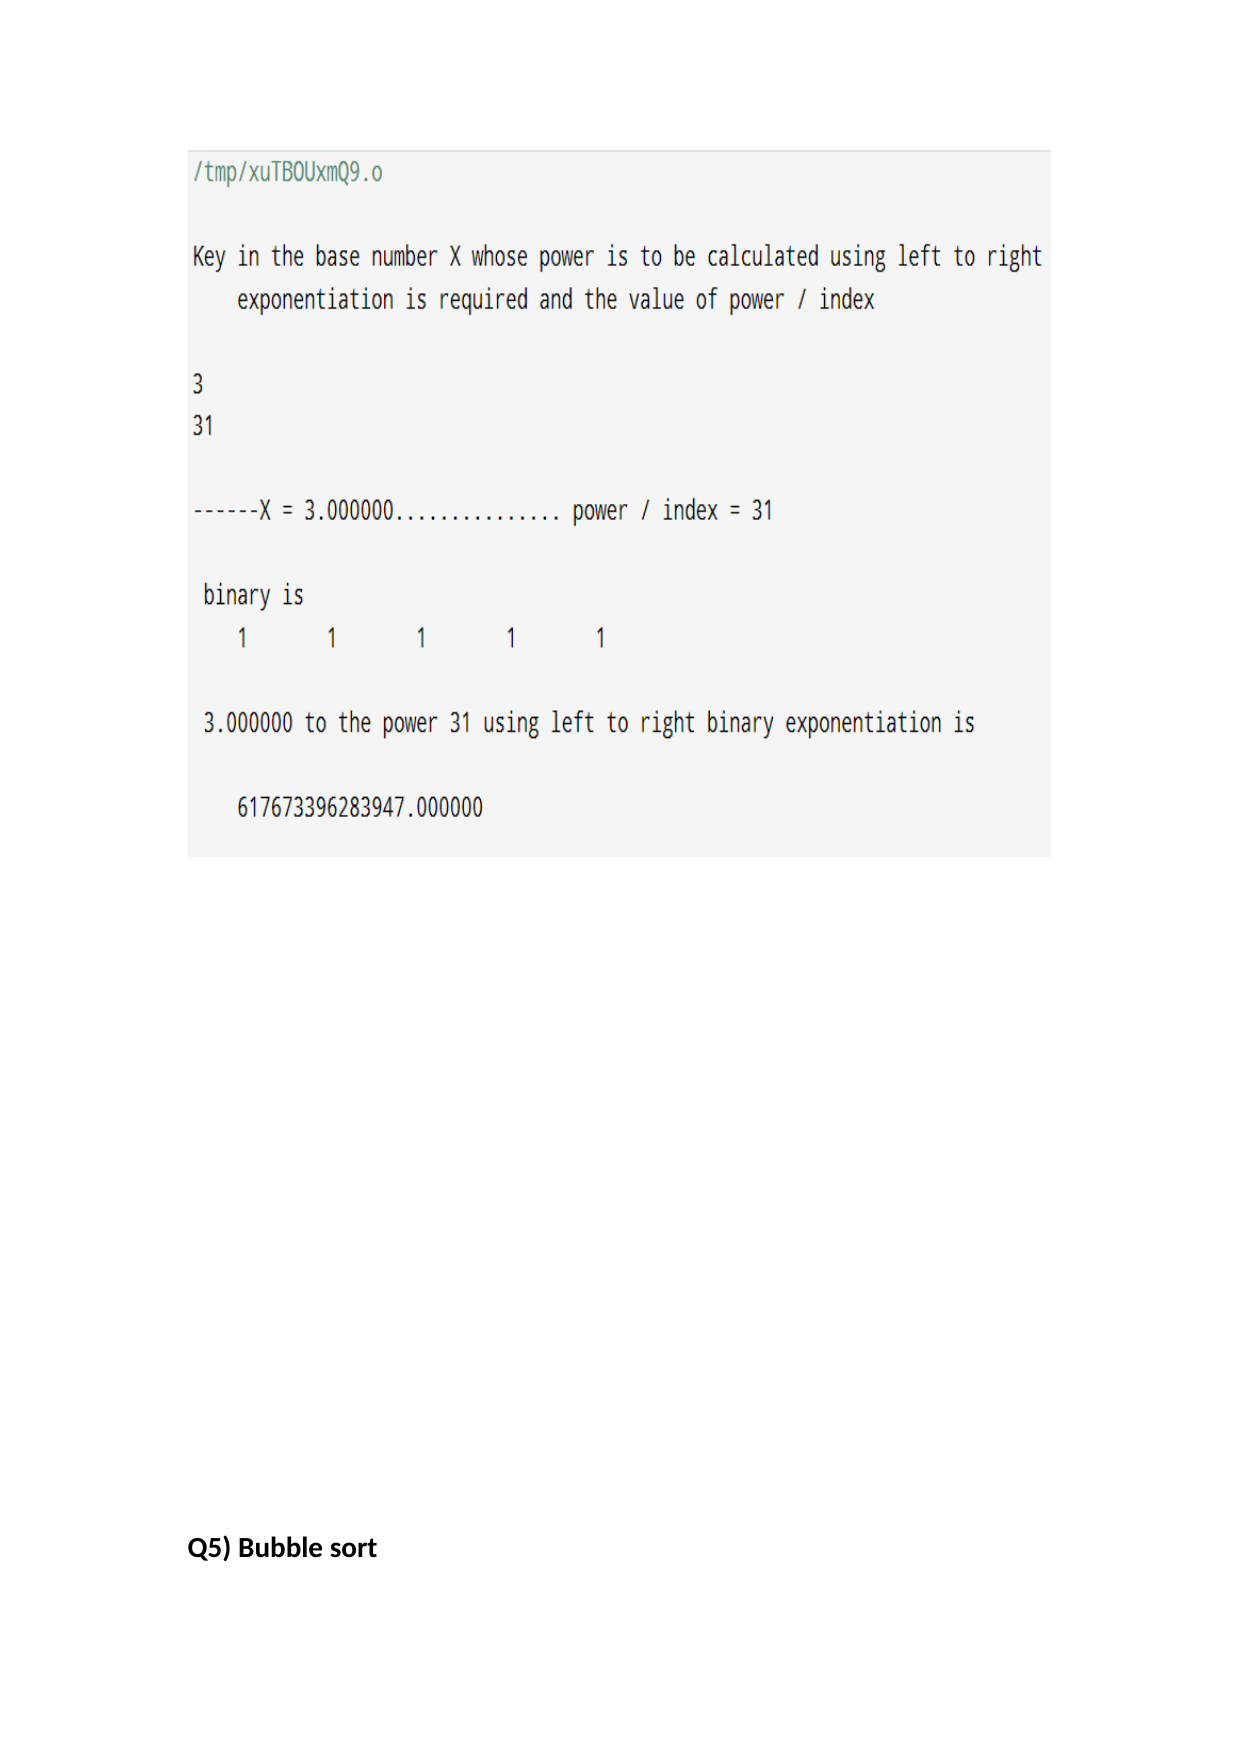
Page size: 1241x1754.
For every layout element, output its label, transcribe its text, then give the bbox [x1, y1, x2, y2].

text Q5) Bubble sort [187, 1529, 1053, 1564]
picture [187, 150, 1052, 857]
